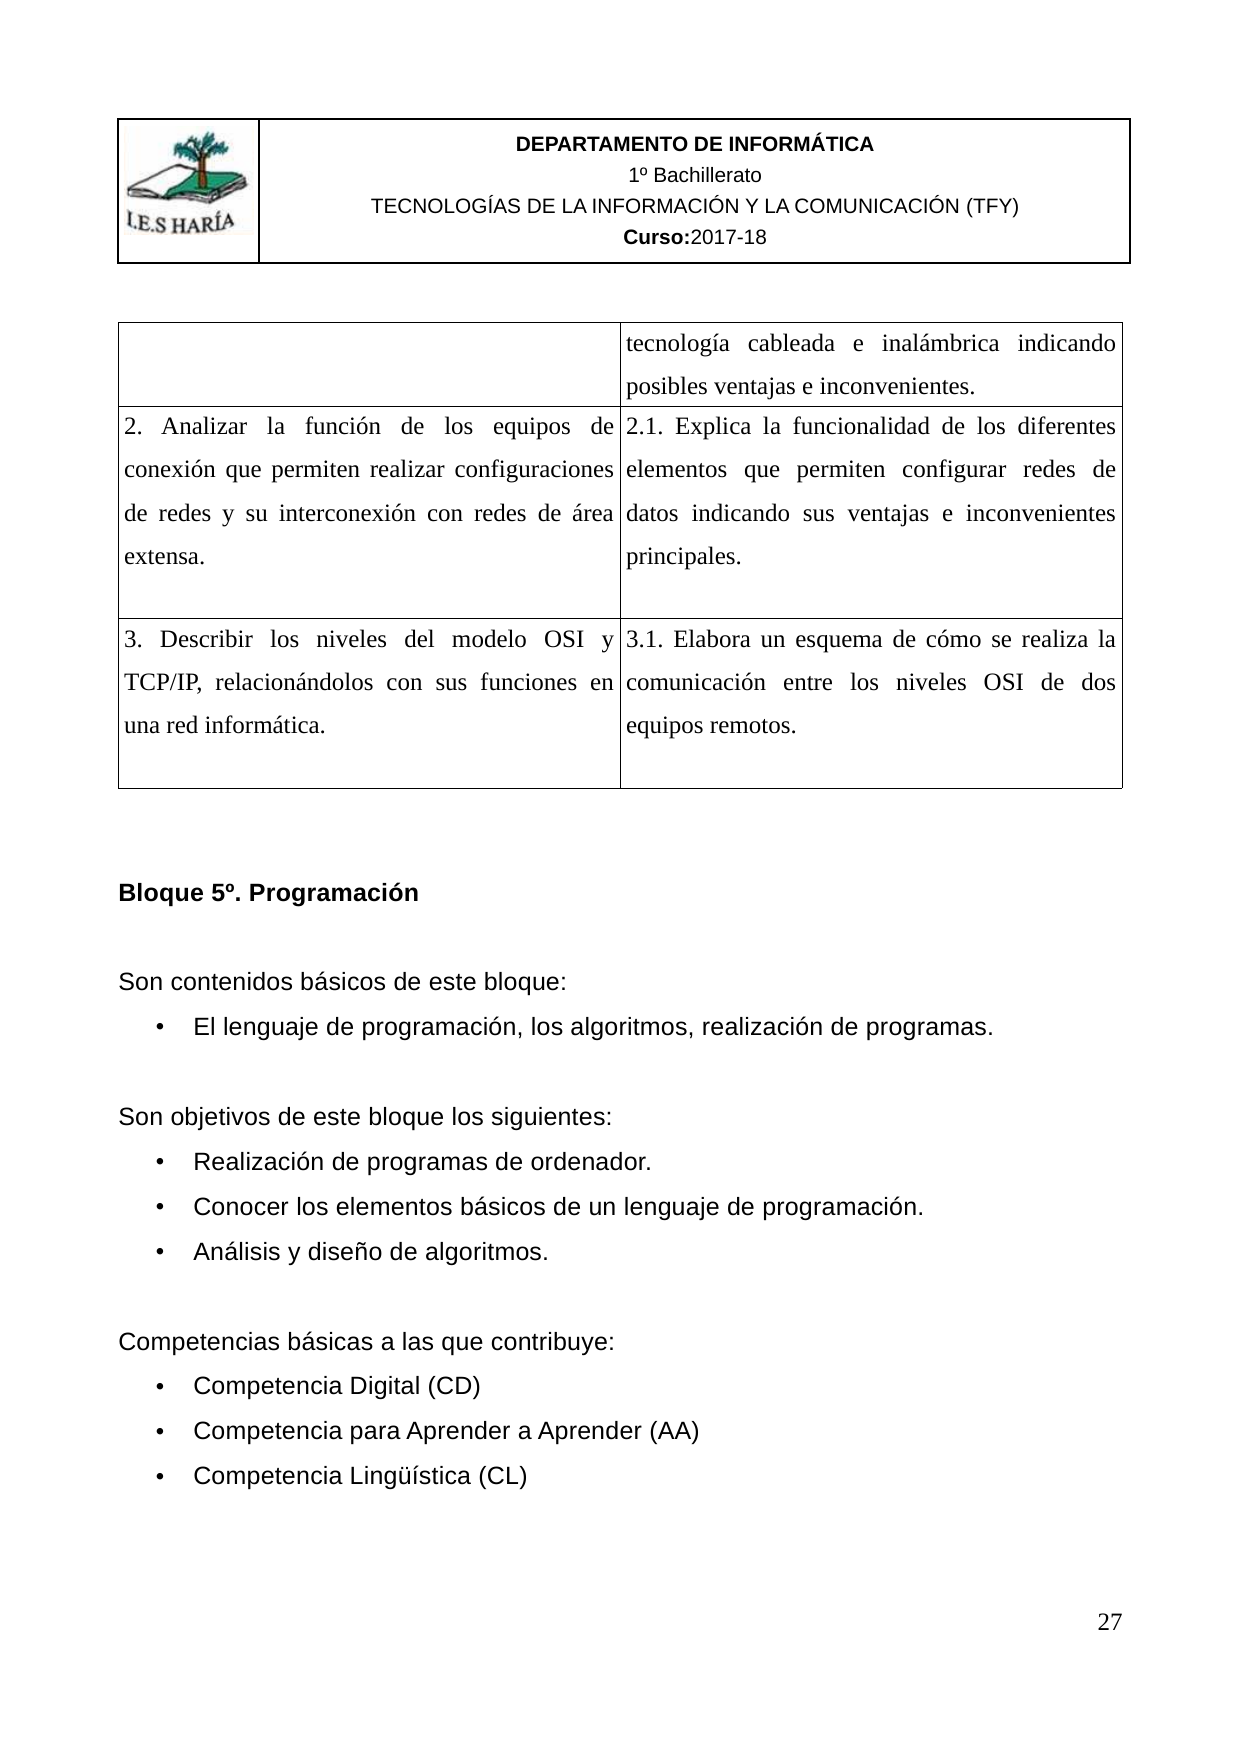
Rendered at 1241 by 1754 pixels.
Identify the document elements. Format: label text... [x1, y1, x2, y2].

table_cell 3. Describir los niveles del modelo OSI y TCP/IP, relacionándolos con sus funciones en una red informática. [119, 619, 620, 788]
table_cell 2.1. Explica la funcionalidad de los diferentes elementos que permiten configurar redes de datos indicando sus ventajas e inconvenientes principales. [621, 407, 1122, 618]
picture [123, 126, 254, 235]
list El lenguaje de programación, los algoritmos, realización de programas. [156, 1012, 1122, 1042]
list Competencia Lingüística (CL) [156, 1461, 1122, 1491]
table_cell [119, 323, 620, 406]
text Bloque 5º. Programación [118, 878, 1122, 908]
text Son objetivos de este bloque los siguientes: [118, 1102, 1122, 1132]
list Análisis y diseño de algoritmos. [156, 1237, 1122, 1267]
text Son contenidos básicos de este bloque: [118, 967, 1122, 997]
table_cell tecnología cableada e inalámbrica indicando posibles ventajas e inconvenientes. [621, 323, 1122, 406]
table_cell 3.1. Elabora un esquema de cómo se realiza la comunicación entre los niveles OSI de dos equipos remotos. [621, 619, 1122, 788]
list Competencia Digital (CD) [156, 1371, 1122, 1401]
list Conocer los elementos básicos de un lenguaje de programación. [156, 1192, 1122, 1222]
list Competencia para Aprender a Aprender (AA) [156, 1416, 1122, 1446]
table_cell 2. Analizar la función de los equipos de conexión que permiten realizar configuraciones de redes y su interconexión con redes de área extensa. [119, 407, 620, 618]
list Realización de programas de ordenador. [156, 1147, 1122, 1177]
text Competencias básicas a las que contribuye: [118, 1326, 1122, 1356]
